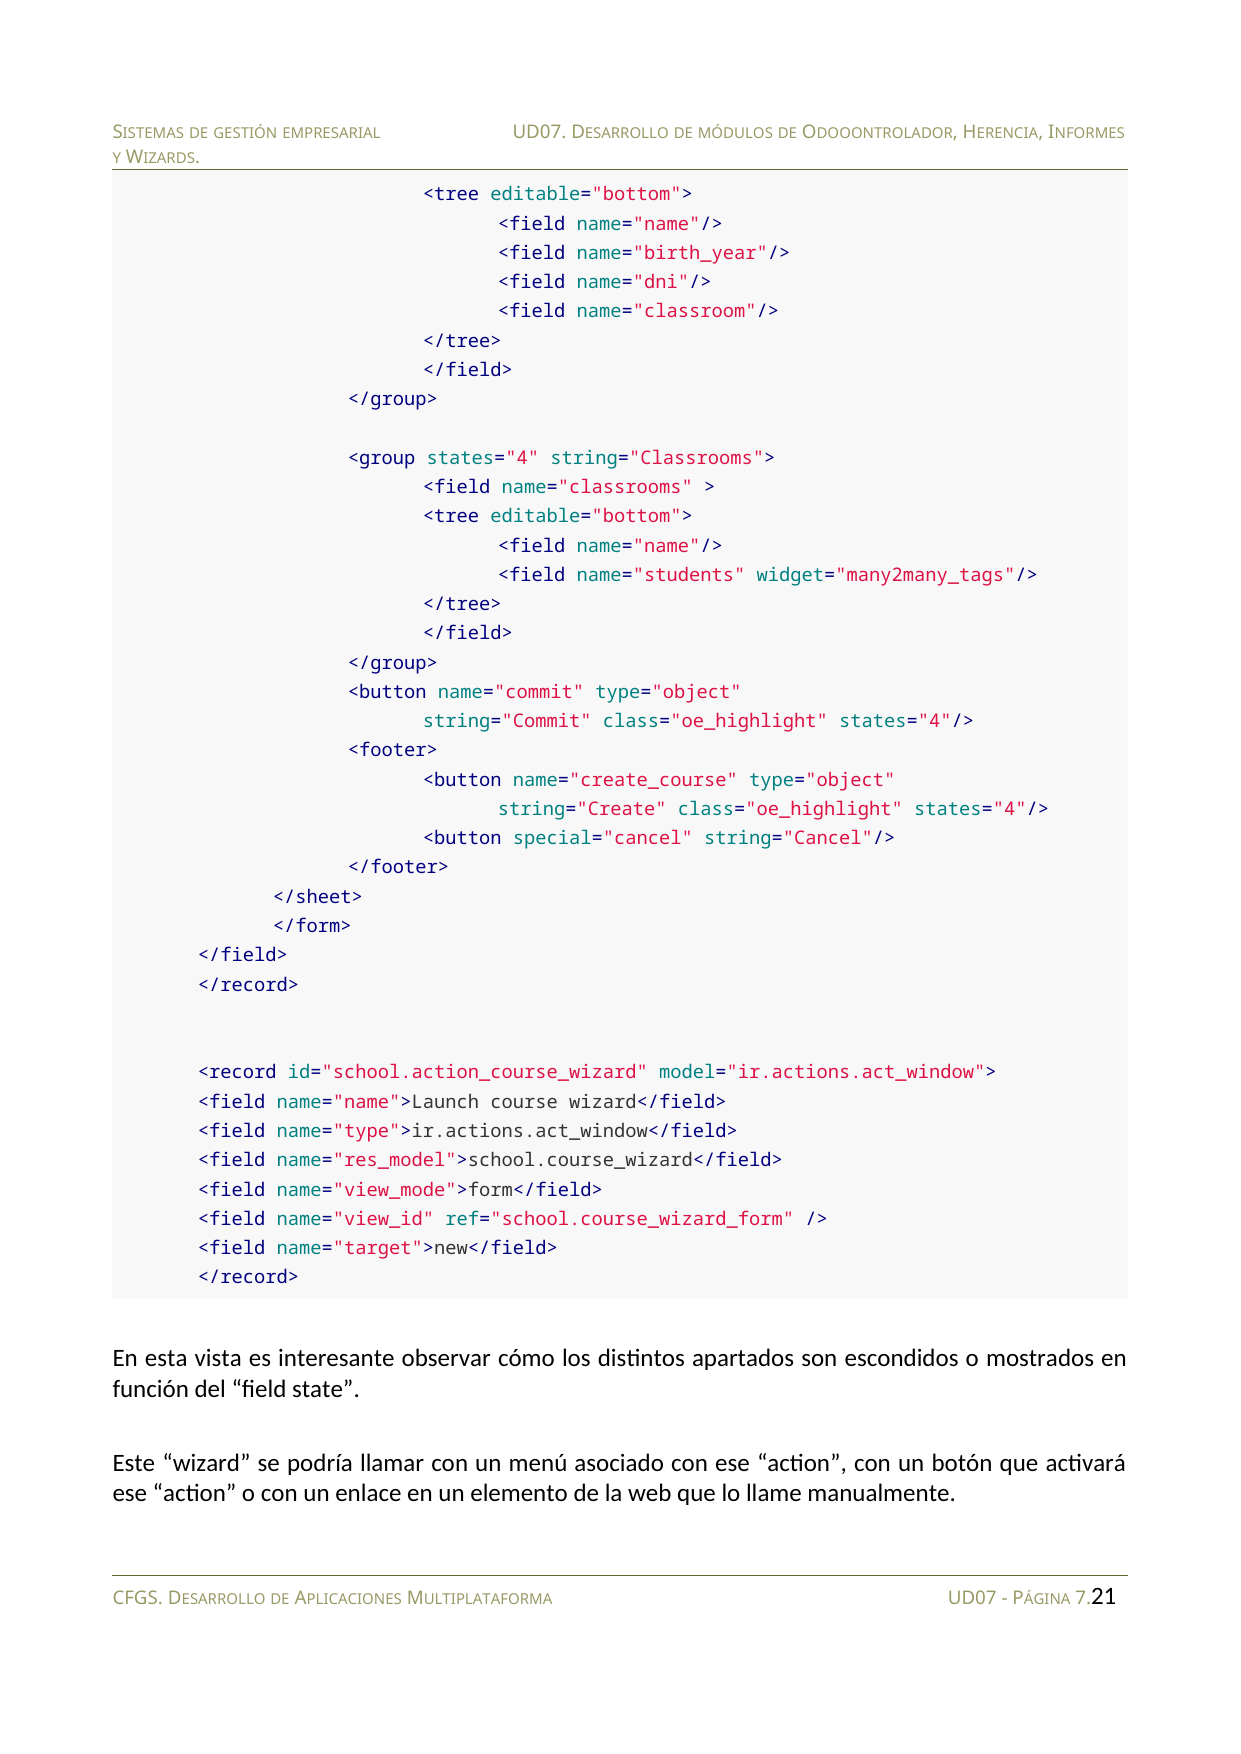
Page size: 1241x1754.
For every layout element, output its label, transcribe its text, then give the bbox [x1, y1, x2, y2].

text Este “wizard” se podría llamar con un menú asociado con ese “action”, con un botón que activará ese “action” o con un enlace en un elemento de la web que lo llame manualmente. [112, 1447, 1128, 1508]
table_header <tree editable="bottom"> <field name="name"/> <field name="birth_year"/> <field name="dni"/> <field name="classroom"/> </tree> </field> </group> <group states="4" string="Classrooms"> <field name="classrooms" > <tree editable="bottom"> <field name="name"/> <field name="students" widget="many2many_tags"/> </tree> </field> </group> <button name="commit" type="object" string="Commit" class="oe_highlight" states="4"/> <footer> <button name="create_course" type="object" string="Create" class="oe_highlight" states="4"/> <button special="cancel" string="Cancel"/> </footer> </sheet> </form> </field> </record> <record id="school.action_course_wizard" model="ir.actions.act_window"> <field name="name">Launch course wizard</field> <field name="type">ir.actions.act_window</field> <field name="res_model">school.course_wizard</field> <field name="view_mode">form</field> <field name="view_id" ref="school.course_wizard_form" /> <field name="target">new</field> </record> [112, 170, 1128, 1299]
text En esta vista es interesante observar cómo los distintos apartados son escondidos o mostrados en función del “field state”. [112, 1342, 1128, 1403]
